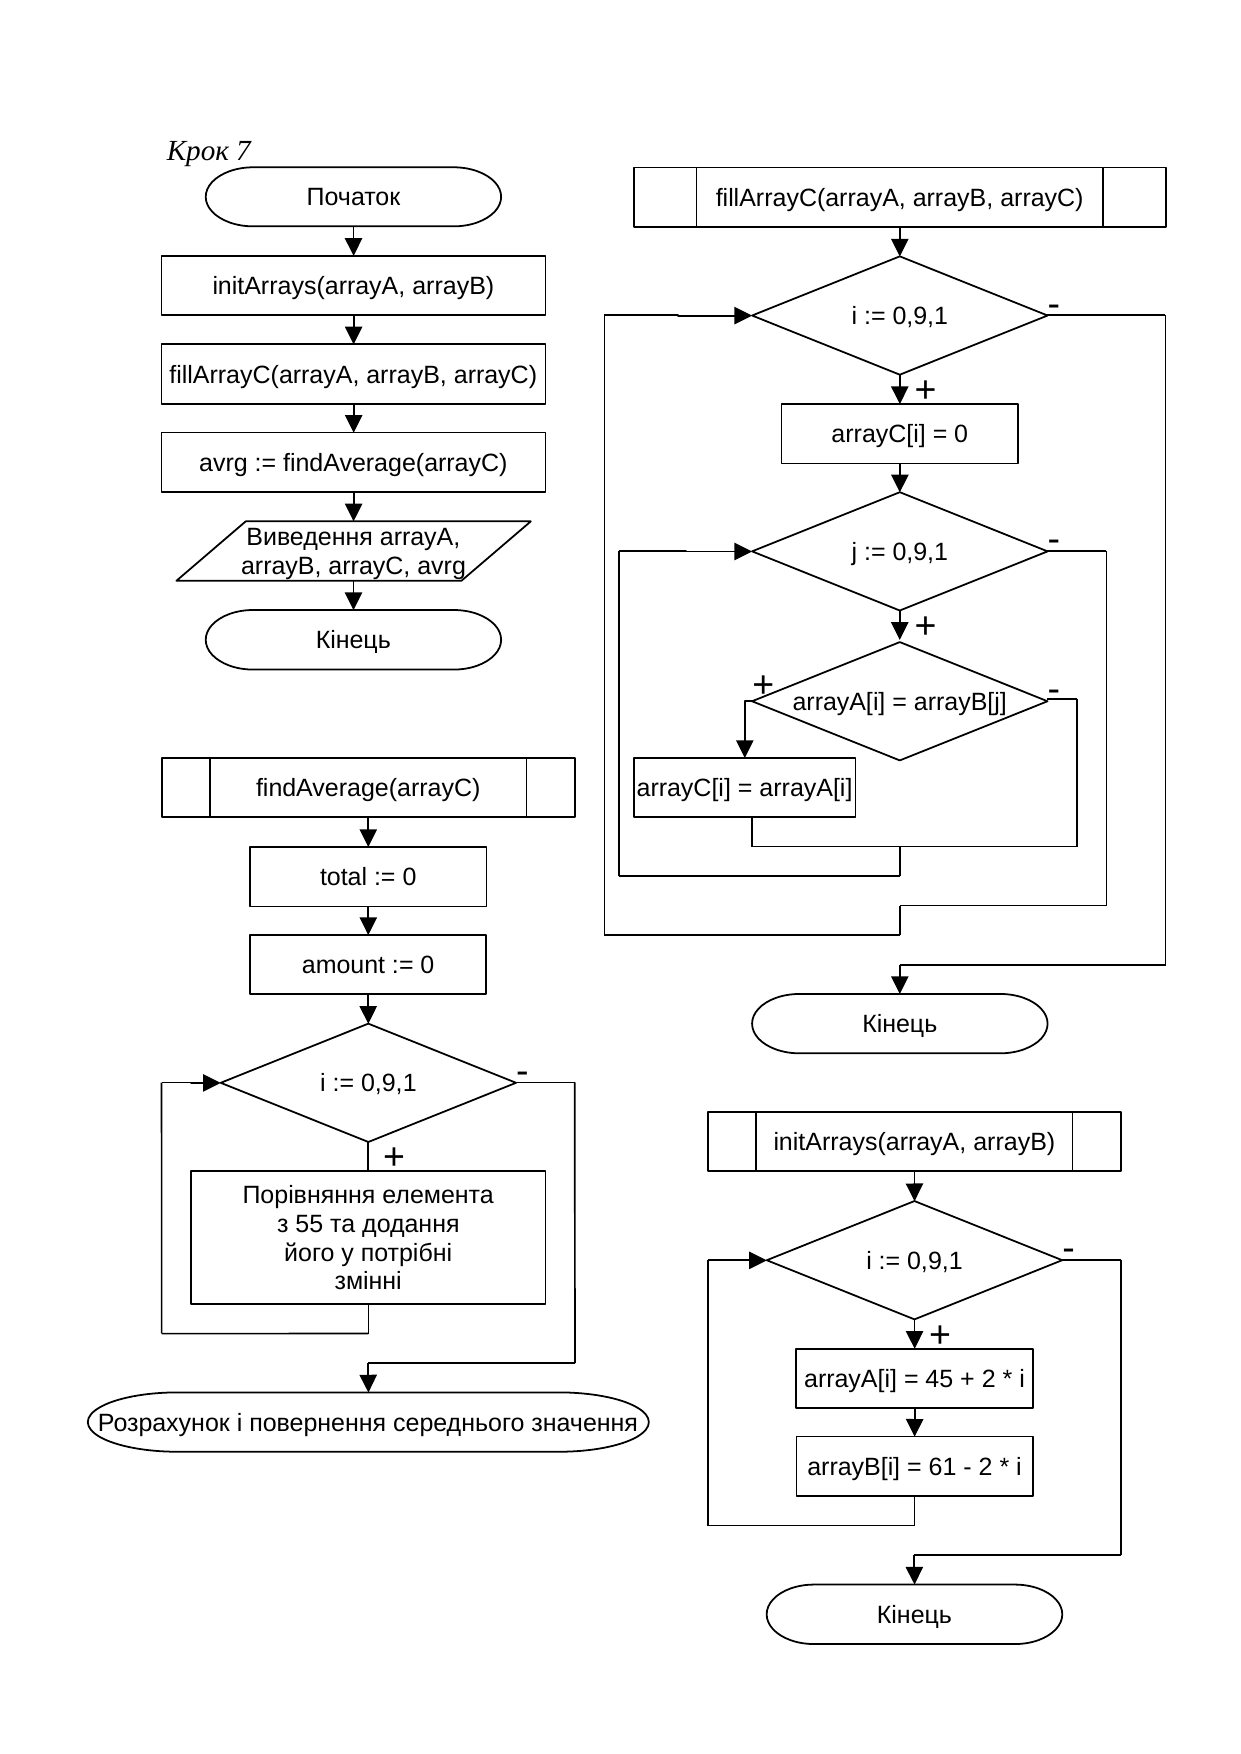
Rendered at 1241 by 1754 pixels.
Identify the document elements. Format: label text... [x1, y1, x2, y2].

text Крок 7 [167, 133, 1163, 167]
